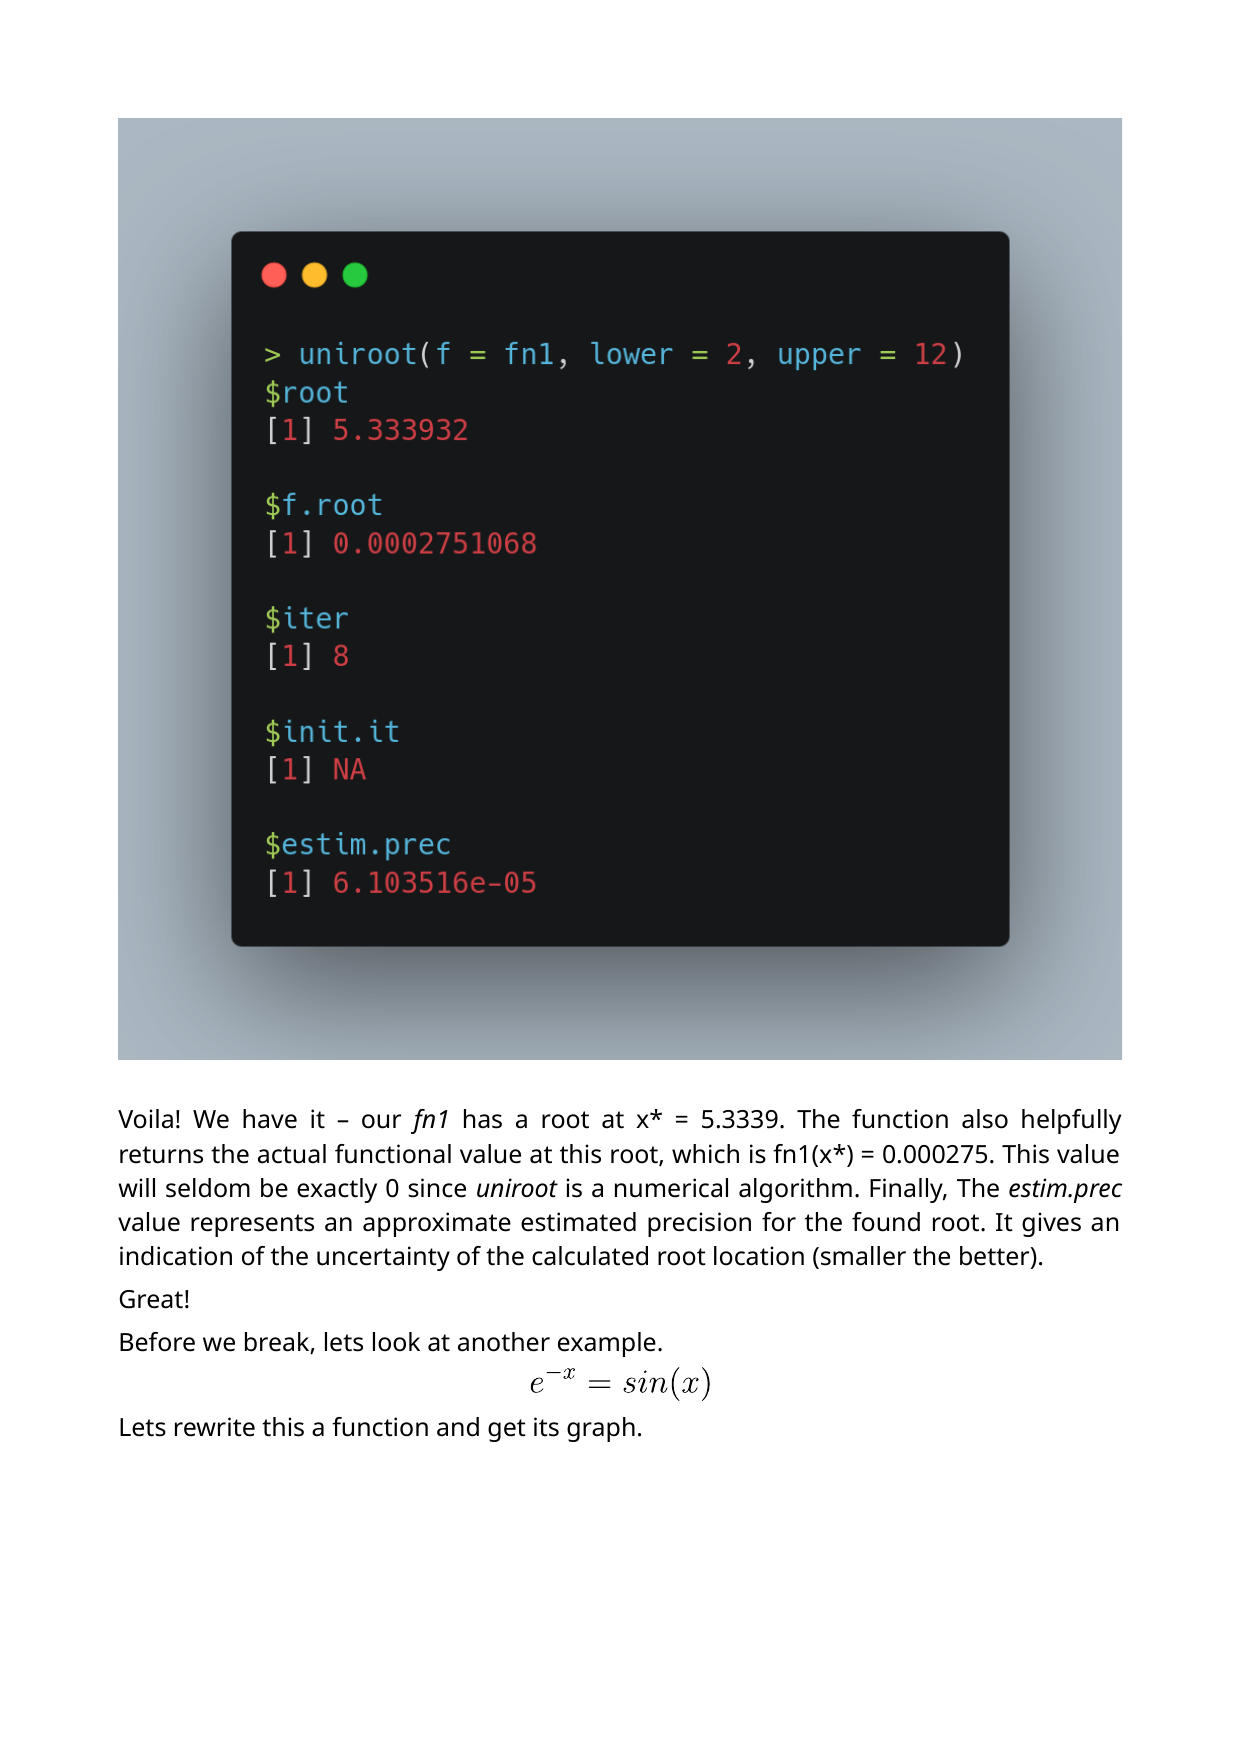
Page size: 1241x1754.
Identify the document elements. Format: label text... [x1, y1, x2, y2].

text Lets rewrite this a function and get its graph. [118, 1410, 1122, 1444]
picture [118, 118, 1123, 1060]
text Great! [118, 1281, 1122, 1315]
text Voila! We have it – our fn1 has a root at x* = 5.3339. The function also helpfully returns the actual functional value at this root, which is fn1(x*) = 0.000275. This value will seldom be exactly 0 since uniroot is a numerical algorithm. Finally, The estim.prec value represents an approximate estimated precision for the found root. It gives an indication of the uncertainty of the calculated root location (smaller the better). [118, 1102, 1122, 1272]
text Before we break, lets look at another example. [118, 1324, 1122, 1358]
